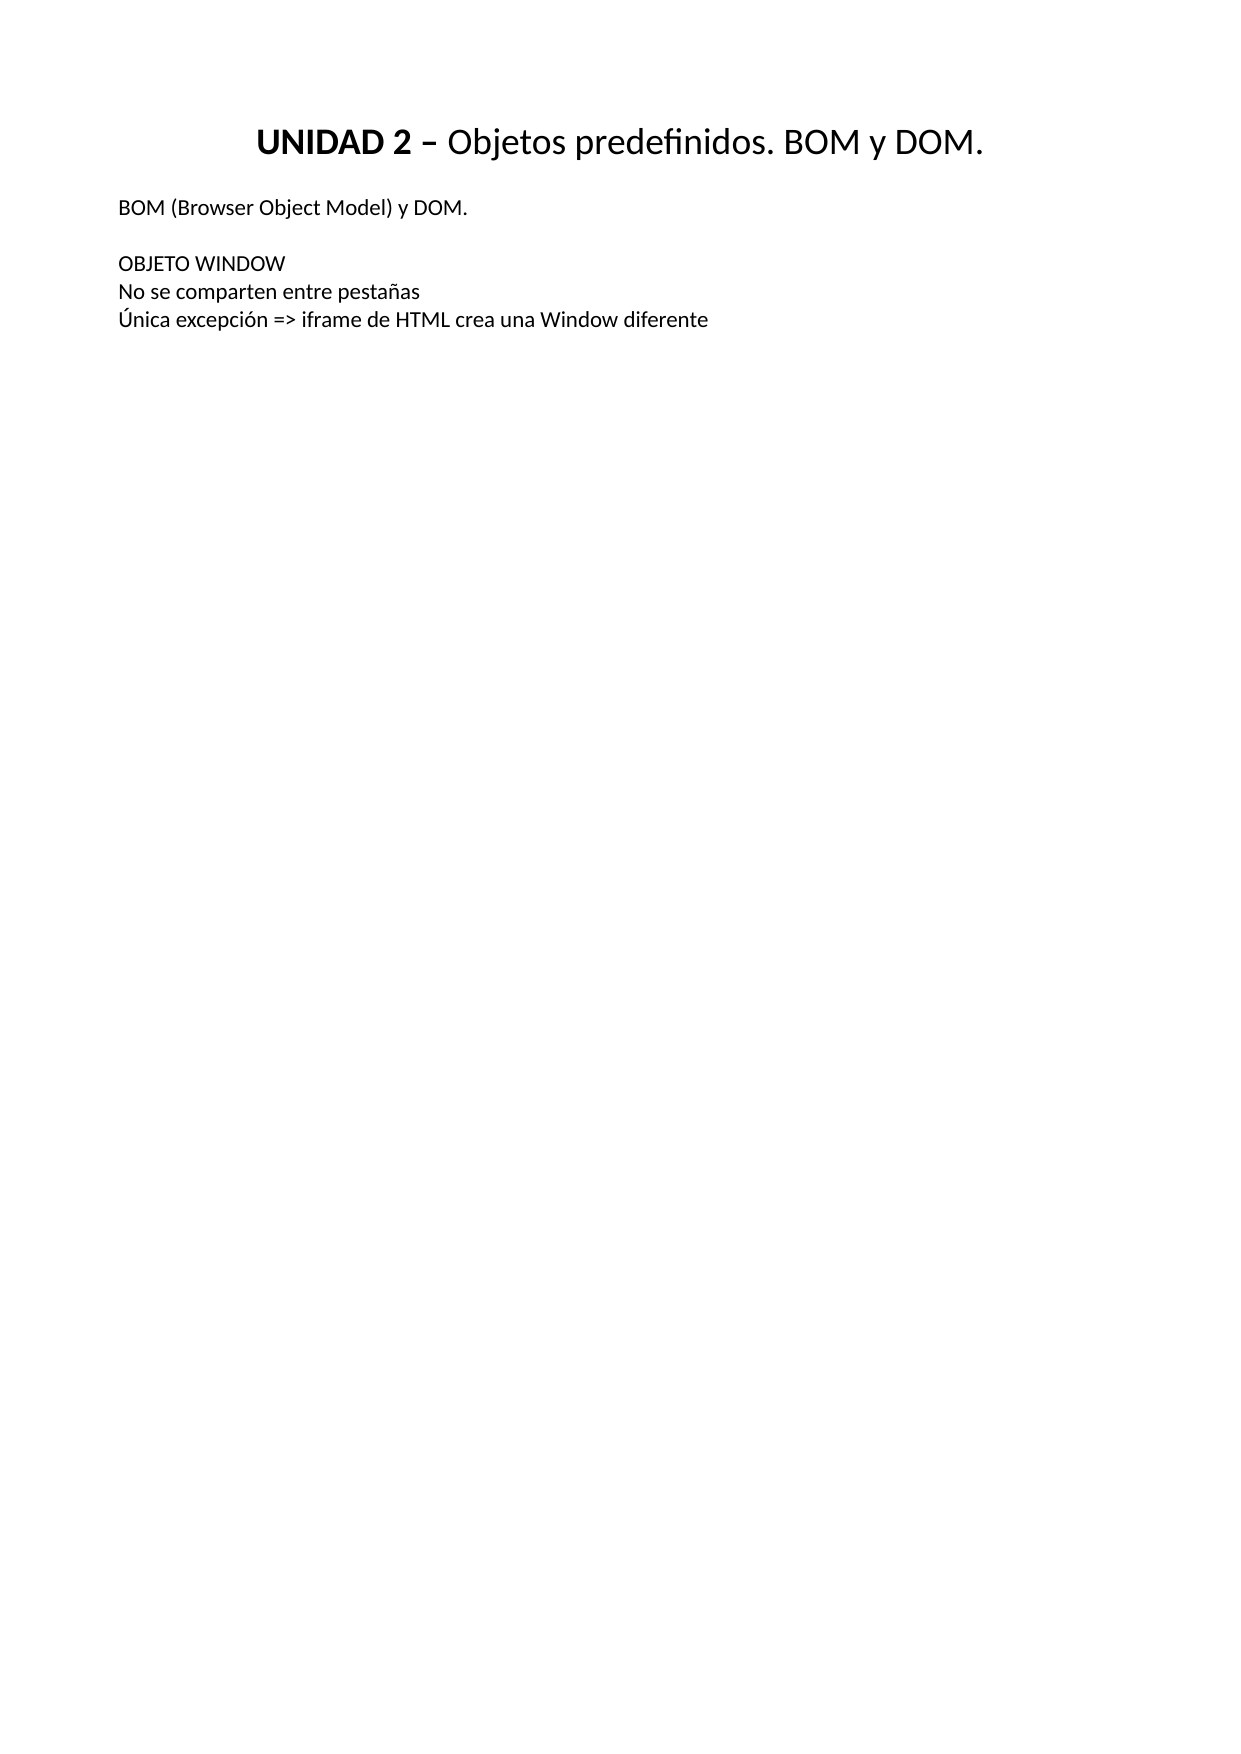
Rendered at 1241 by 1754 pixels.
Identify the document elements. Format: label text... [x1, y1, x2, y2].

text BOM (Browser Object Model) y DOM. [118, 193, 1122, 221]
text No se comparten entre pestañas [118, 277, 1122, 306]
text Única excepción => iframe de HTML crea una Window diferente [118, 306, 1122, 333]
text UNIDAD 2 – Objetos predefinidos. BOM y DOM. [118, 118, 1122, 164]
text OBJETO WINDOW [118, 249, 1122, 277]
